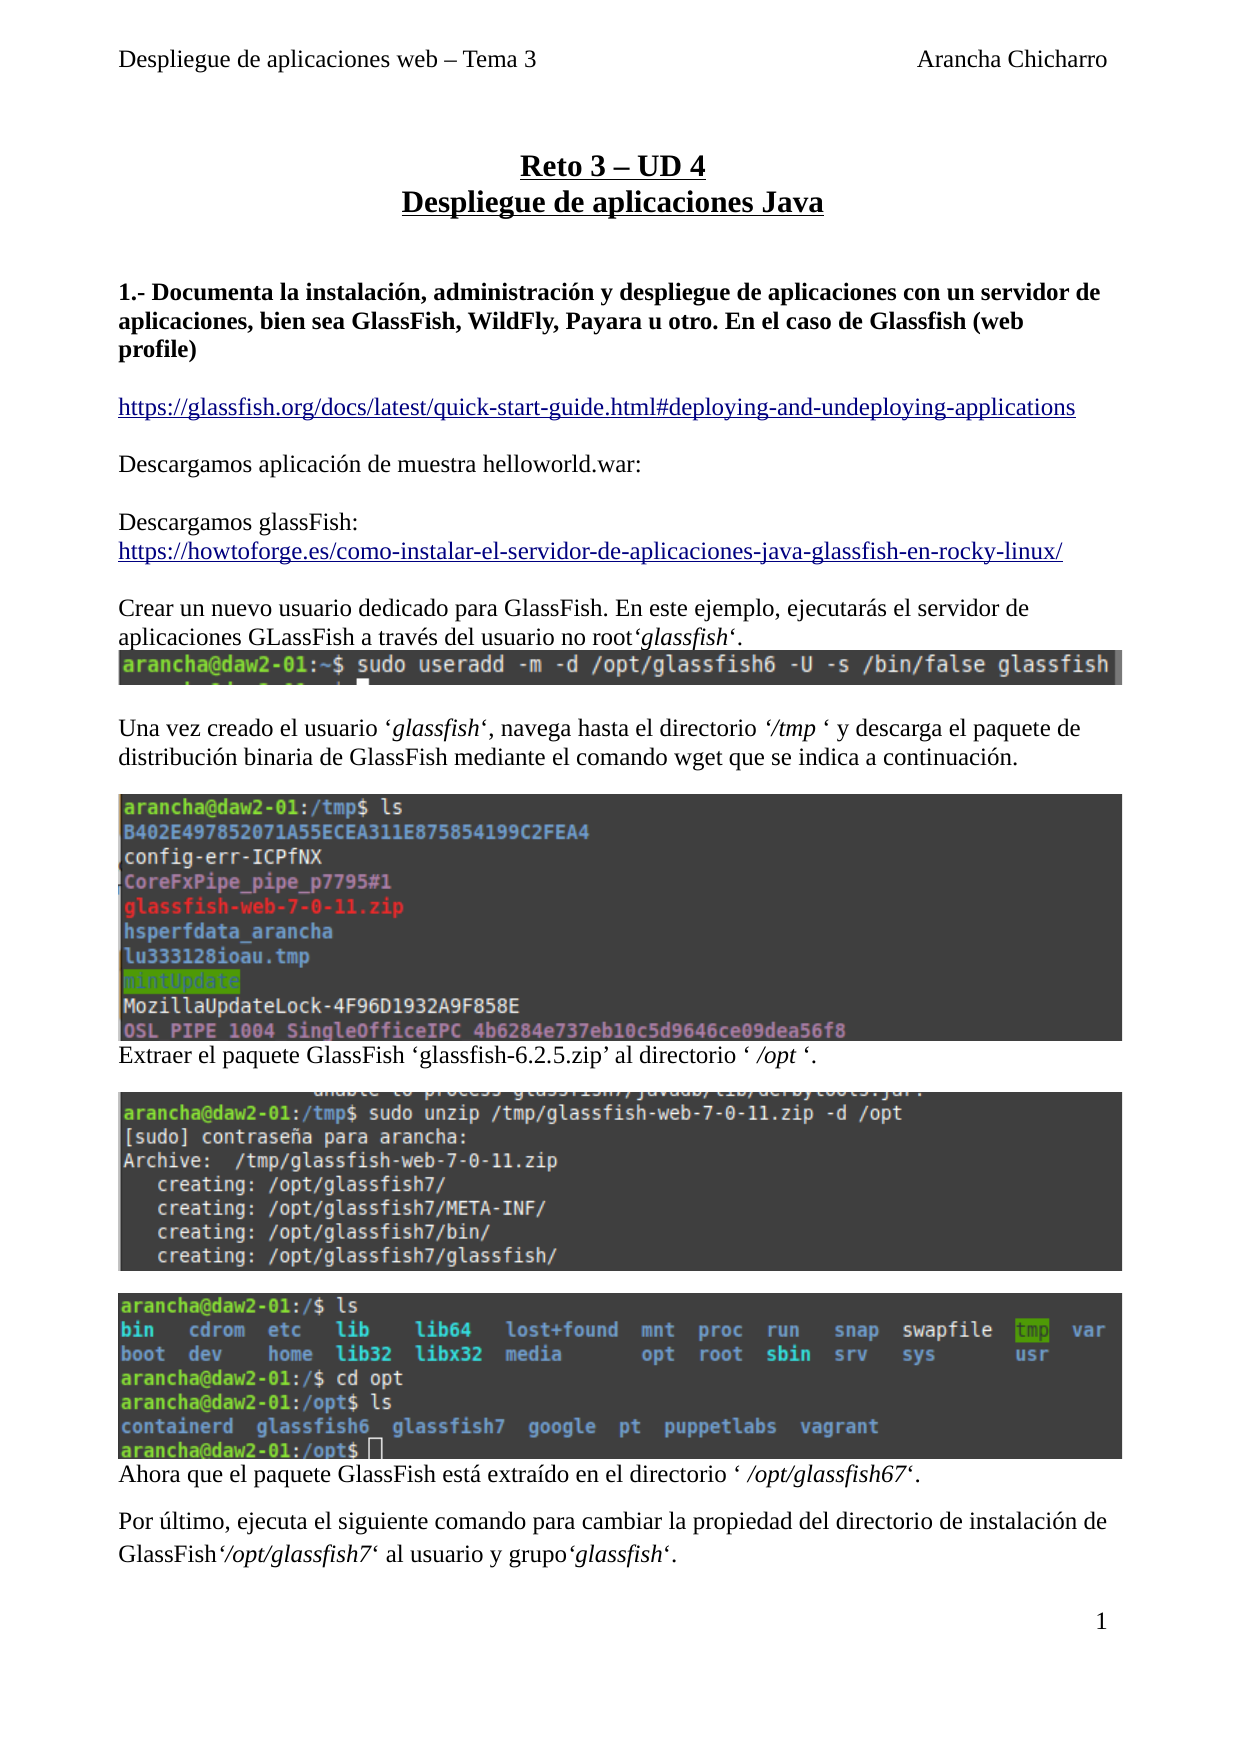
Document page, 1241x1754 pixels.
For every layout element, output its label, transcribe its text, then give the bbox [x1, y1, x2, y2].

text Reto 3 – UD 4 [118, 148, 1107, 184]
text Una vez creado el usuario ‘glassfish‘, navega hasta el directorio ‘/tmp ‘ y descarga el paquete de distribución binaria de GlassFish mediante el comando wget que se indica a continuación. [118, 713, 1107, 771]
text Ahora que el paquete GlassFish está extraído en el directorio ‘ /opt/glassfish67‘. [118, 1459, 1107, 1488]
text Por último, ejecuta el siguiente comando para cambiar la propiedad del directorio de instalación de GlassFish‘/opt/glassfish7‘ al usuario y grupo‘glassfish‘. [118, 1506, 1107, 1568]
text 1.- Documenta la instalación, administración y despliegue de aplicaciones con un servidor de aplicaciones, bien sea GlassFish, WildFly, Payara u otro. En el caso de Glassfish (web profile) [118, 277, 1107, 363]
text Descargamos glassFish: [118, 507, 1107, 536]
text Descargamos aplicación de muestra helloworld.war: [118, 449, 1107, 478]
text Extraer el paquete GlassFish ‘glassfish-6.2.5.zip’ al directorio ‘ /opt ‘. [118, 1041, 1107, 1069]
text Crear un nuevo usuario dedicado para GlassFish. En este ejemplo, ejecutarás el servidor de aplicaciones GLassFish a través del usuario no root‘glassfish‘. [118, 593, 1107, 650]
text Despliegue de aplicaciones Java [118, 184, 1107, 219]
text https://glassfish.org/docs/latest/quick-start-guide.html#deploying-and-undeploying-applications [118, 392, 1107, 421]
text https://howtoforge.es/como-instalar-el-servidor-de-aplicaciones-java-glassfish-en-rocky-linux/ [118, 536, 1107, 564]
